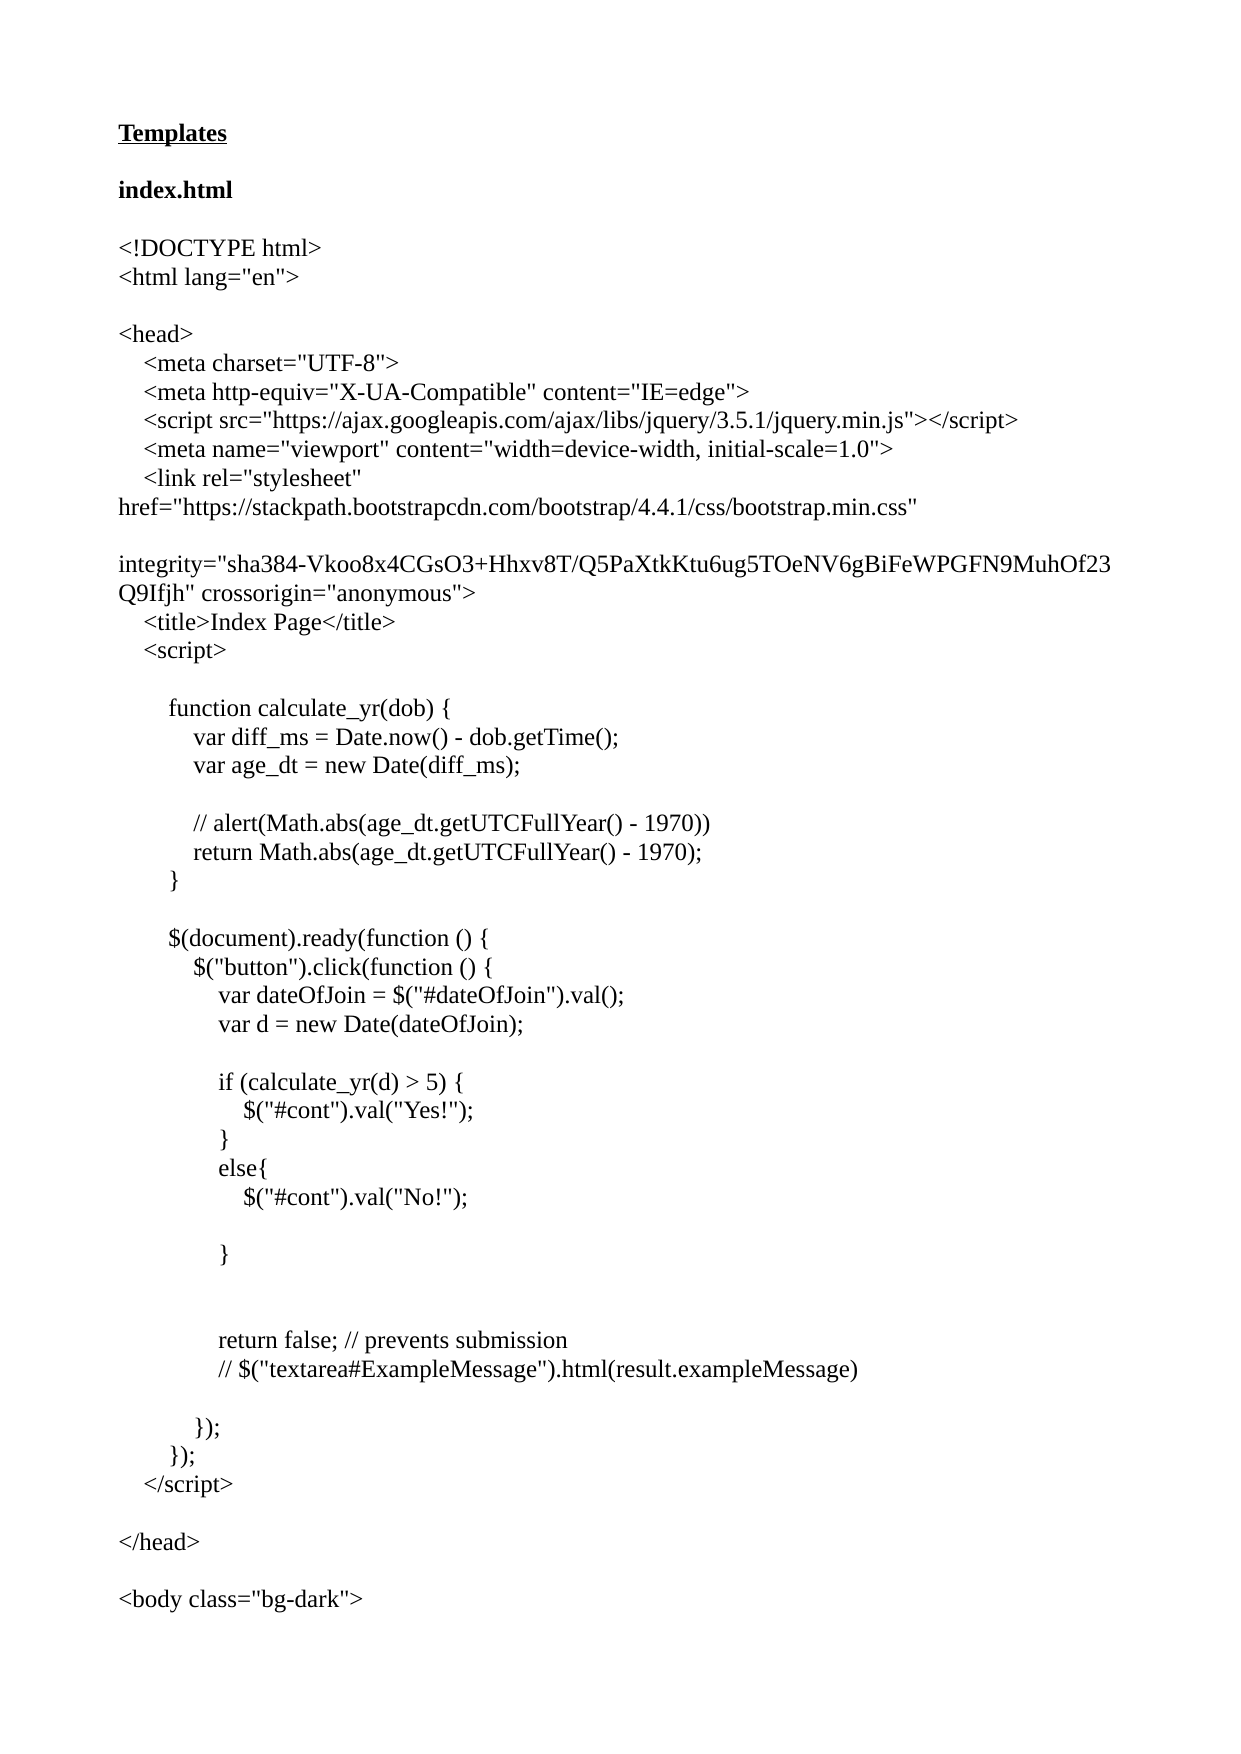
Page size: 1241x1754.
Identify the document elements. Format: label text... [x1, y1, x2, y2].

text var dateOfJoin = $("#dateOfJoin").val(); [118, 981, 1122, 1009]
text var diff_ms = Date.now() - dob.getTime(); [118, 722, 1122, 751]
text <body class="bg-dark"> [118, 1584, 1122, 1613]
text integrity="sha384-Vkoo8x4CGsO3+Hhxv8T/Q5PaXtkKtu6ug5TOeNV6gBiFeWPGFN9MuhOf23Q9Ifjh" crossorigin="anonymous"> [118, 521, 1122, 607]
text } [118, 866, 1122, 894]
text <!DOCTYPE html> [118, 233, 1122, 262]
text <title>Index Page</title> [118, 607, 1122, 636]
text <meta charset="UTF-8"> [118, 348, 1122, 377]
text // alert(Math.abs(age_dt.getUTCFullYear() - 1970)) [118, 808, 1122, 837]
text else{ [118, 1153, 1122, 1182]
text if (calculate_yr(d) > 5) { [118, 1067, 1122, 1096]
text }); [118, 1441, 1122, 1469]
text return false; // prevents submission [118, 1326, 1122, 1354]
text $(document).ready(function () { [118, 923, 1122, 952]
text $("button").click(function () { [118, 952, 1122, 981]
text </script> [118, 1469, 1122, 1498]
text <meta http-equiv="X-UA-Compatible" content="IE=edge"> [118, 377, 1122, 406]
text var d = new Date(dateOfJoin); [118, 1009, 1122, 1038]
text </head> [118, 1527, 1122, 1556]
text Templates [118, 118, 1122, 147]
text index.html [118, 176, 1122, 204]
text <html lang="en"> [118, 262, 1122, 291]
text // $("textarea#ExampleMessage").html(result.exampleMessage) [118, 1354, 1122, 1383]
text return Math.abs(age_dt.getUTCFullYear() - 1970); [118, 837, 1122, 866]
text } [118, 1239, 1122, 1268]
text $("#cont").val("Yes!"); [118, 1096, 1122, 1124]
text $("#cont").val("No!"); [118, 1182, 1122, 1211]
text <script> [118, 636, 1122, 664]
text }); [118, 1412, 1122, 1441]
text <meta name="viewport" content="width=device-width, initial-scale=1.0"> [118, 434, 1122, 463]
text <link rel="stylesheet" href="https://stackpath.bootstrapcdn.com/bootstrap/4.4.1/css/bootstrap.min.css" [118, 463, 1122, 521]
text <head> [118, 319, 1122, 348]
text function calculate_yr(dob) { [118, 693, 1122, 722]
text <script src="https://ajax.googleapis.com/ajax/libs/jquery/3.5.1/jquery.min.js"></script> [118, 406, 1122, 434]
text } [118, 1124, 1122, 1153]
text var age_dt = new Date(diff_ms); [118, 751, 1122, 779]
